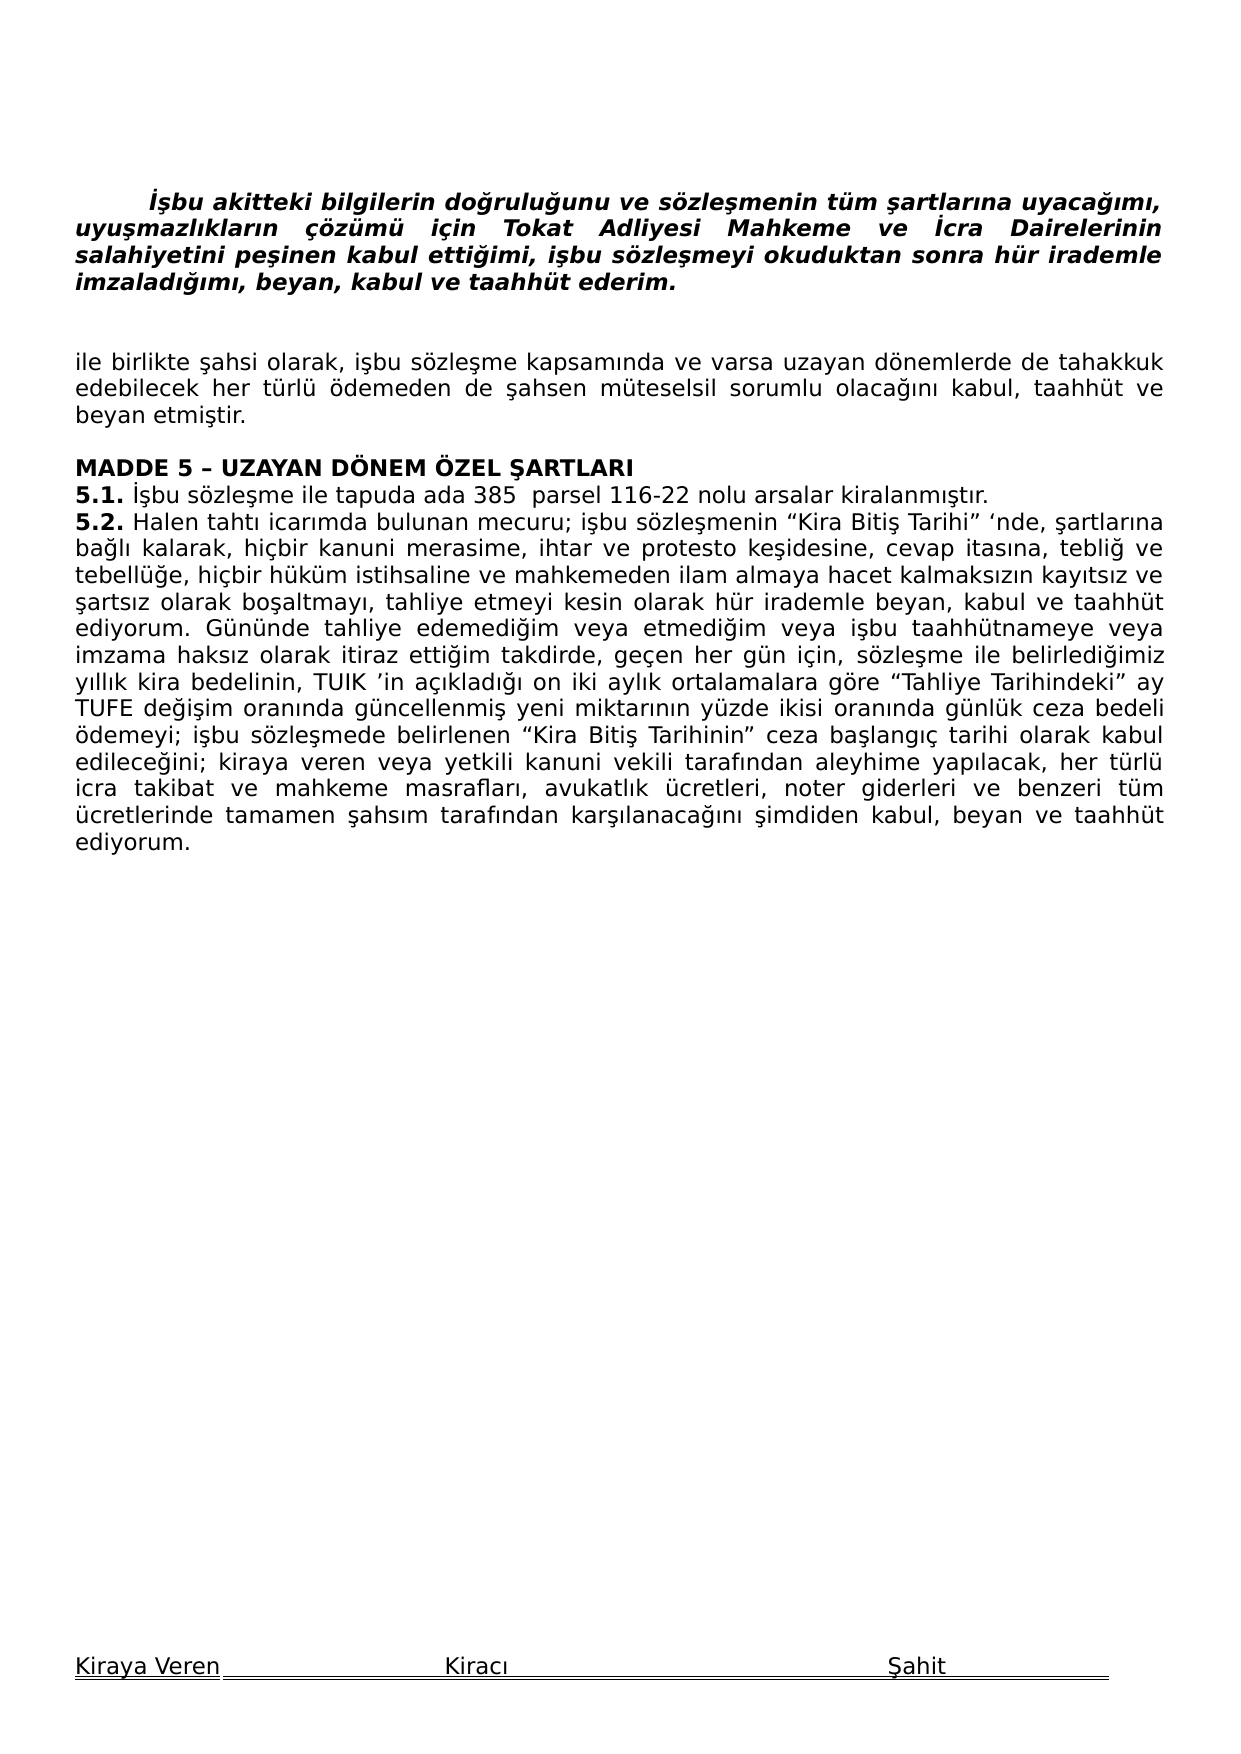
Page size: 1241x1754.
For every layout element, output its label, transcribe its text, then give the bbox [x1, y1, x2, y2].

text 5.1. İşbu sözleşme ile tapuda ada 385 parsel 116-22 nolu arsalar kiralanmıştır. [75, 482, 1165, 509]
text ile birlikte şahsi olarak, işbu sözleşme kapsamında ve varsa uzayan dönemlerde de tahakkuk edebilecek her türlü ödemeden de şahsen müteselsil sorumlu olacağını kabul, taahhüt ve beyan etmiştir. [75, 349, 1165, 429]
text İşbu akitteki bilgilerin doğruluğunu ve sözleşmenin tüm şartlarına uyacağımı, uyuşmazlıkların çözümü için Tokat Adliyesi Mahkeme ve İcra Dairelerinin salahiyetini peşinen kabul ettiğimi, işbu sözleşmeyi okuduktan sonra hür irademle imzaladığımı, beyan, kabul ve taahhüt ederim. [75, 189, 1165, 295]
text MADDE 5 – UZAYAN DÖNEM ÖZEL ŞARTLARI [75, 455, 1165, 482]
text 5.2. Halen tahtı icarımda bulunan mecuru; işbu sözleşmenin “Kira Bitiş Tarihi” ‘nde, şartlarına bağlı kalarak, hiçbir kanuni merasime, ihtar ve protesto keşidesine, cevap itasına, tebliğ ve tebellüğe, hiçbir hüküm istihsaline ve mahkemeden ilam almaya hacet kalmaksızın kayıtsız ve şartsız olarak boşaltmayı, tahliye etmeyi kesin olarak hür irademle beyan, kabul ve taahhüt ediyorum. Gününde tahliye edemediğim veya etmediğim veya işbu taahhütnameye veya imzama haksız olarak itiraz ettiğim takdirde, geçen her gün için, sözleşme ile belirlediğimiz yıllık kira bedelinin, TUIK ’in açıkladığı on iki aylık ortalamalara göre “Tahliye Tarihindeki” ay TUFE değişim oranında güncellenmiş yeni miktarının yüzde ikisi oranında günlük ceza bedeli ödemeyi; işbu sözleşmede belirlenen “Kira Bitiş Tarihinin” ceza başlangıç tarihi olarak kabul edileceğini; kiraya veren veya yetkili kanuni vekili tarafından aleyhime yapılacak, her türlü icra takibat ve mahkeme masrafları, avukatlık ücretleri, noter giderleri ve benzeri tüm ücretlerinde tamamen şahsım tarafından karşılanacağını şimdiden kabul, beyan ve taahhüt ediyorum. [75, 509, 1165, 855]
